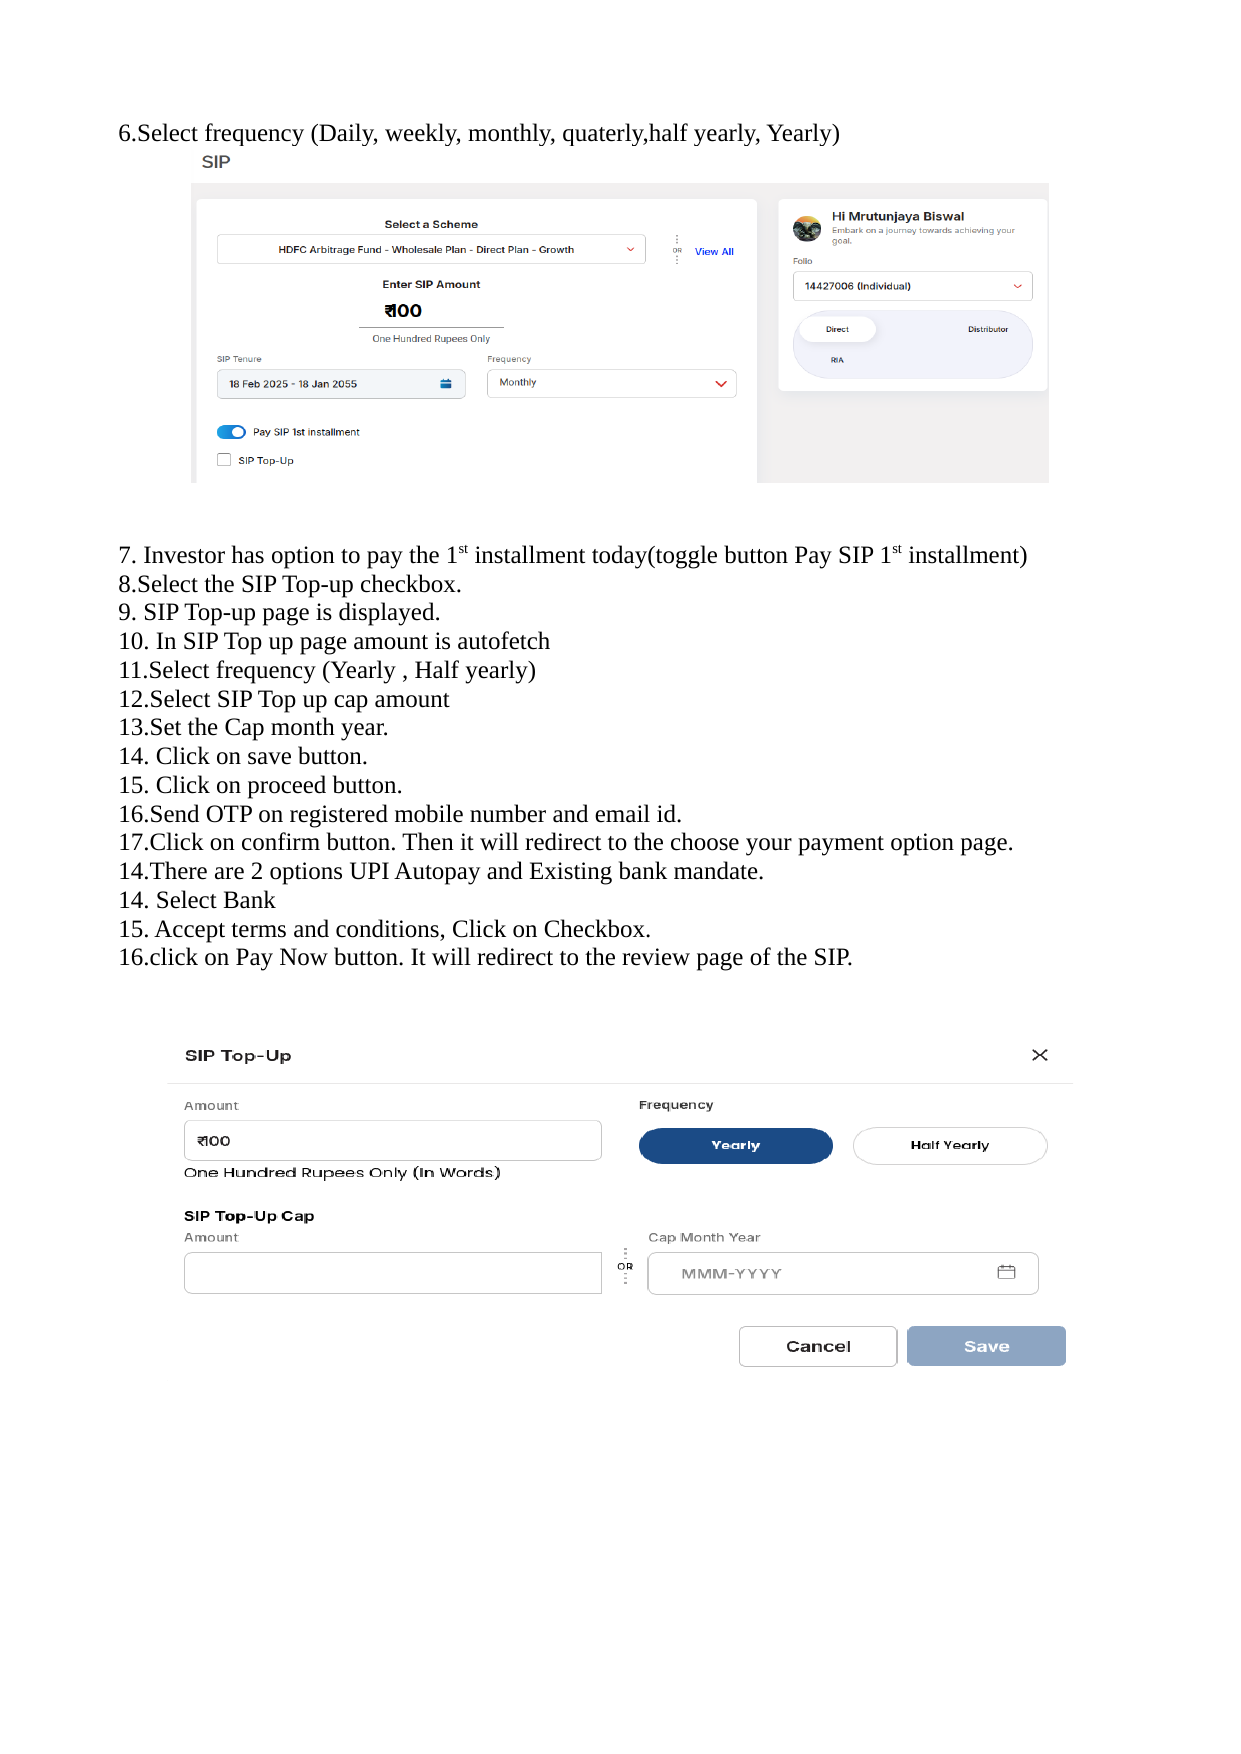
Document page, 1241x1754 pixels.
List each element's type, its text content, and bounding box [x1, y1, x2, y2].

picture [191, 146, 1049, 483]
picture [167, 1028, 1074, 1381]
text 12.Select SIP Top up cap amount [118, 684, 1122, 712]
text 16.click on Pay Now button. It will redirect to the review page of the SIP. [118, 942, 1122, 971]
text 15. Accept terms and conditions, Click on Checkbox. [118, 914, 1122, 942]
text 13.Set the Cap month year. [118, 712, 1122, 741]
text 14. Click on save button. [118, 741, 1122, 770]
text 15. Click on proceed button. [118, 770, 1122, 799]
text 9. SIP Top-up page is displayed. [118, 597, 1122, 626]
text 17.Click on confirm button. Then it will redirect to the choose your payment option page. [118, 827, 1122, 856]
text 8.Select the SIP Top-up checkbox. [118, 569, 1122, 597]
text 11.Select frequency (Yearly , Half yearly) [118, 655, 1122, 684]
text 10. In SIP Top up page amount is autofetch [118, 626, 1122, 655]
text 14. Select Bank [118, 885, 1122, 914]
text 14.There are 2 options UPI Autopay and Existing bank mandate. [118, 856, 1122, 885]
text 16.Send OTP on registered mobile number and email id. [118, 799, 1122, 827]
text 7. Investor has option to pay the 1st installment today(toggle button Pay SIP 1st installment) [118, 540, 1122, 569]
text 6.Select frequency (Daily, weekly, monthly, quaterly,half yearly, Yearly) [118, 118, 1122, 147]
